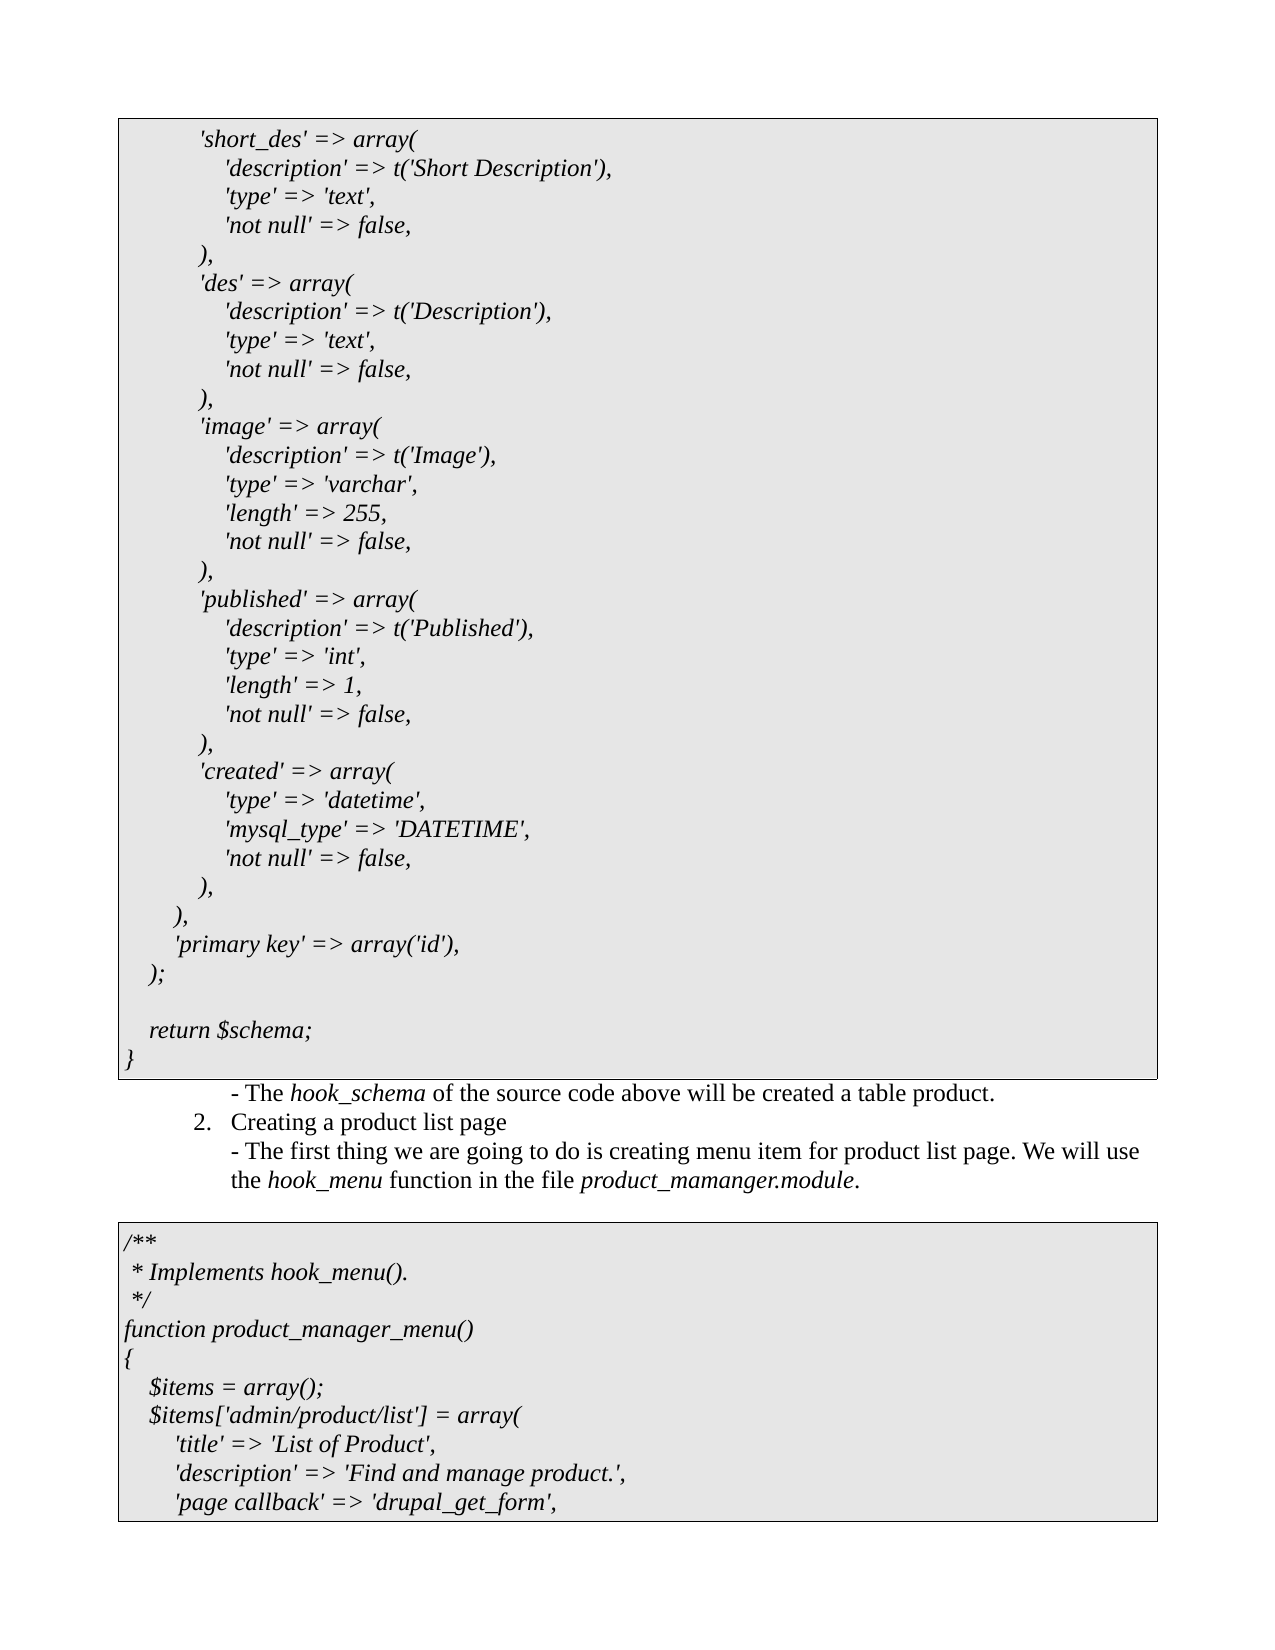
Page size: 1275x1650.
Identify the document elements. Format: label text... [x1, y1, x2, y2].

table_header /** * Implements hook_menu(). */ function product_manager_menu() { $items = array(); $items['admin/product/list'] = array( 'title' => 'List of Product', 'description' => 'Find and manage product.', 'page callback' => 'drupal_get_form', [119, 1223, 1157, 1521]
list - The first thing we are going to do is creating menu item for product list page. We will use the hook_menu function in the file product_mamanger.module. [193, 1136, 1157, 1193]
list Creating a product list page [193, 1107, 1157, 1136]
list - The hook_schema of the source code above will be created a table product. [193, 1080, 1157, 1107]
table_header 'short_des' => array( 'description' => t('Short Description'), 'type' => 'text', 'not null' => false, ), 'des' => array( 'description' => t('Description'), 'type' => 'text', 'not null' => false, ), 'image' => array( 'description' => t('Image'), 'type' => 'varchar', 'length' => 255, 'not null' => false, ), 'published' => array( 'description' => t('Published'), 'type' => 'int', 'length' => 1, 'not null' => false, ), 'created' => array( 'type' => 'datetime', 'mysql_type' => 'DATETIME', 'not null' => false, ), ), 'primary key' => array('id'), ); return $schema; } [119, 119, 1157, 1078]
